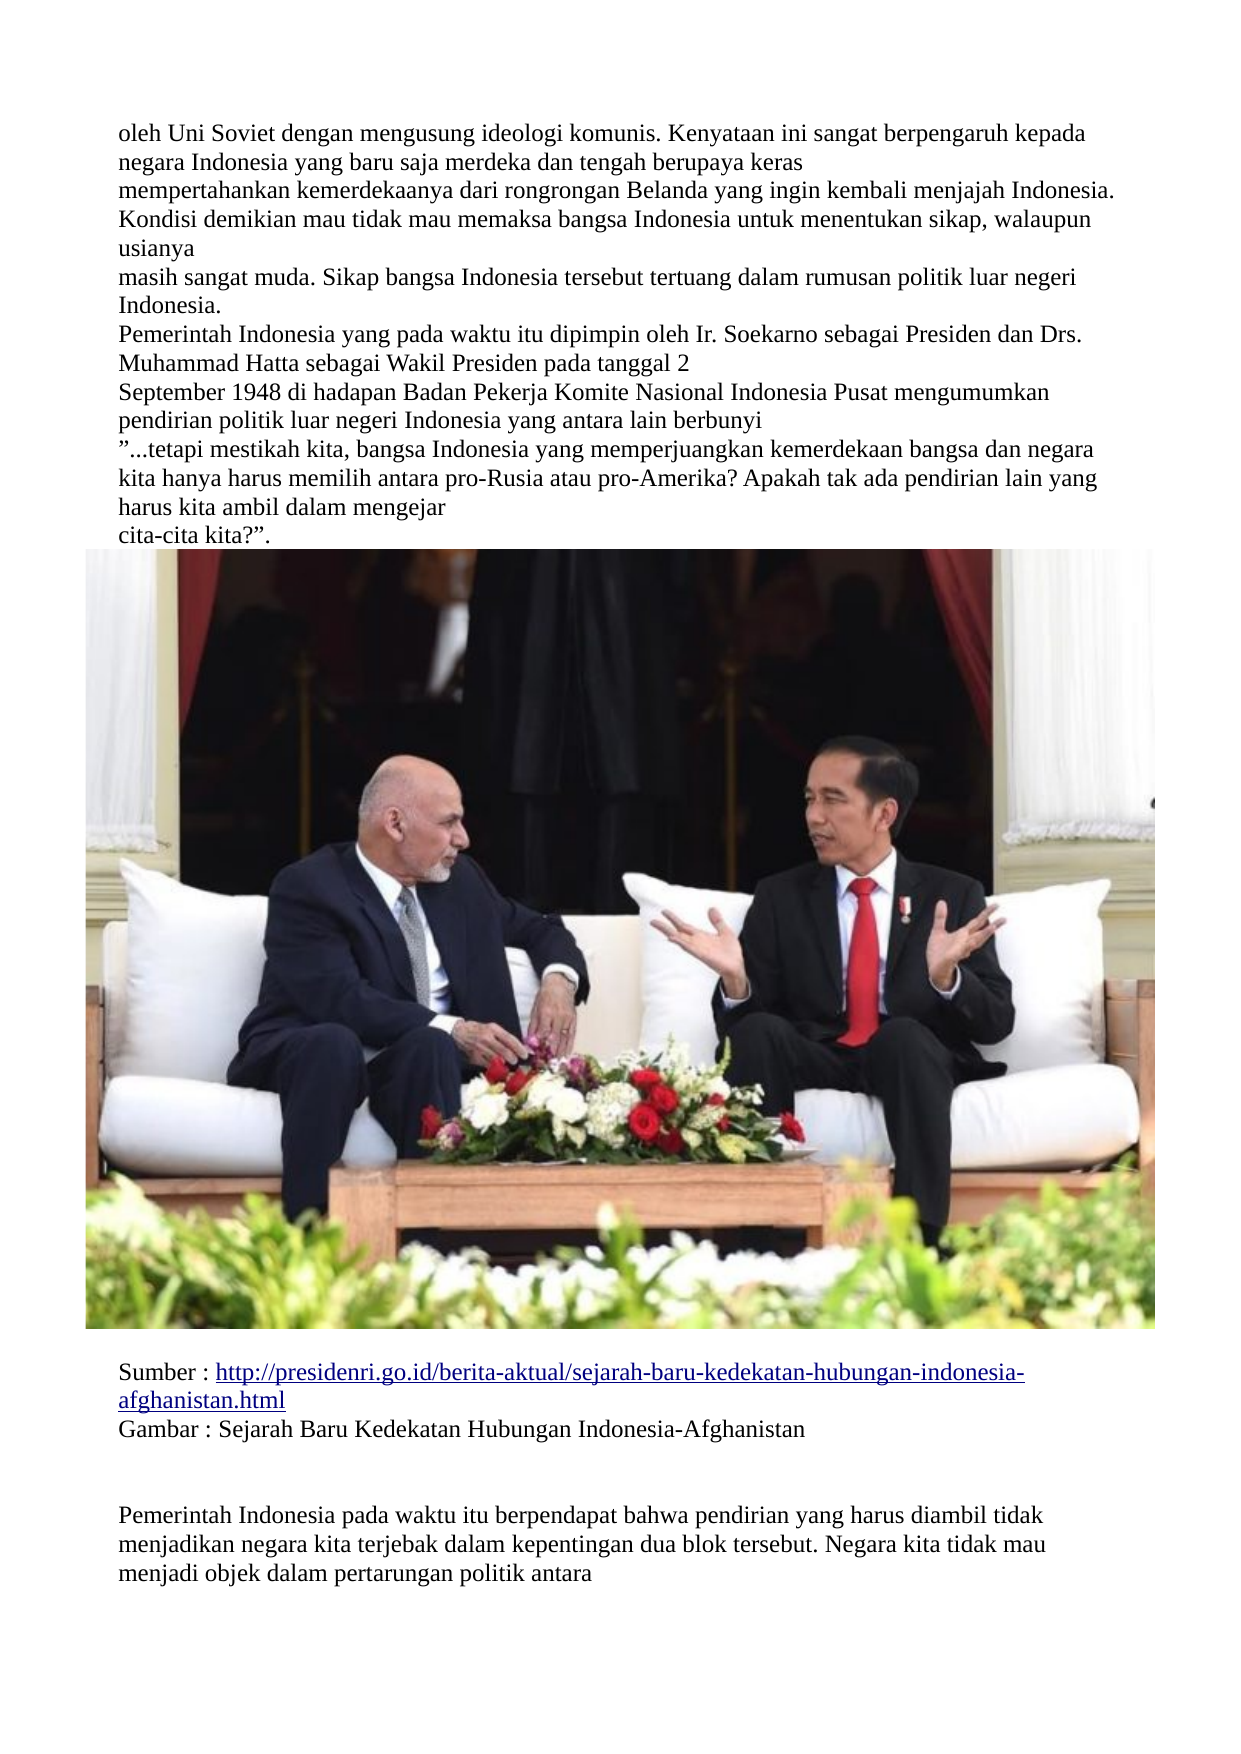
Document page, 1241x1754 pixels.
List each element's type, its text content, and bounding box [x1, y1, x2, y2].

text oleh Uni Soviet dengan mengusung ideologi komunis. Kenyataan ini sangat berpengaruh kepada negara Indonesia yang baru saja merdeka dan tengah berupaya keras [118, 118, 1122, 176]
text Pemerintah Indonesia pada waktu itu berpendapat bahwa pendirian yang harus diambil tidak menjadikan negara kita terjebak dalam kepentingan dua blok tersebut. Negara kita tidak mau menjadi objek dalam pertarungan politik antara [118, 1501, 1122, 1587]
text September 1948 di hadapan Badan Pekerja Komite Nasional Indonesia Pusat mengumumkan pendirian politik luar negeri Indonesia yang antara lain berbunyi [118, 377, 1122, 434]
picture [85, 549, 1155, 1329]
text mempertahankan kemerdekaanya dari rongrongan Belanda yang ingin kembali menjajah Indonesia. Kondisi demikian mau tidak mau memaksa bangsa Indonesia untuk menentukan sikap, walaupun usianya [118, 176, 1122, 262]
text cita-cita kita?”. [118, 521, 1122, 549]
text Gambar : Sejarah Baru Kedekatan Hubungan Indonesia-Afghanistan [118, 1414, 1122, 1443]
text Pemerintah Indonesia yang pada waktu itu dipimpin oleh Ir. Soekarno sebagai Presiden dan Drs. Muhammad Hatta sebagai Wakil Presiden pada tanggal 2 [118, 319, 1122, 377]
text ”...tetapi mestikah kita, bangsa Indonesia yang memperjuangkan kemerdekaan bangsa dan negara kita hanya harus memilih antara pro-Rusia atau pro-Amerika? Apakah tak ada pendirian lain yang harus kita ambil dalam mengejar [118, 434, 1122, 521]
text Sumber : http://presidenri.go.id/berita-aktual/sejarah-baru-kedekatan-hubungan-indonesia-afghanistan.html [118, 1357, 1122, 1414]
text masih sangat muda. Sikap bangsa Indonesia tersebut tertuang dalam rumusan politik luar negeri Indonesia. [118, 262, 1122, 319]
